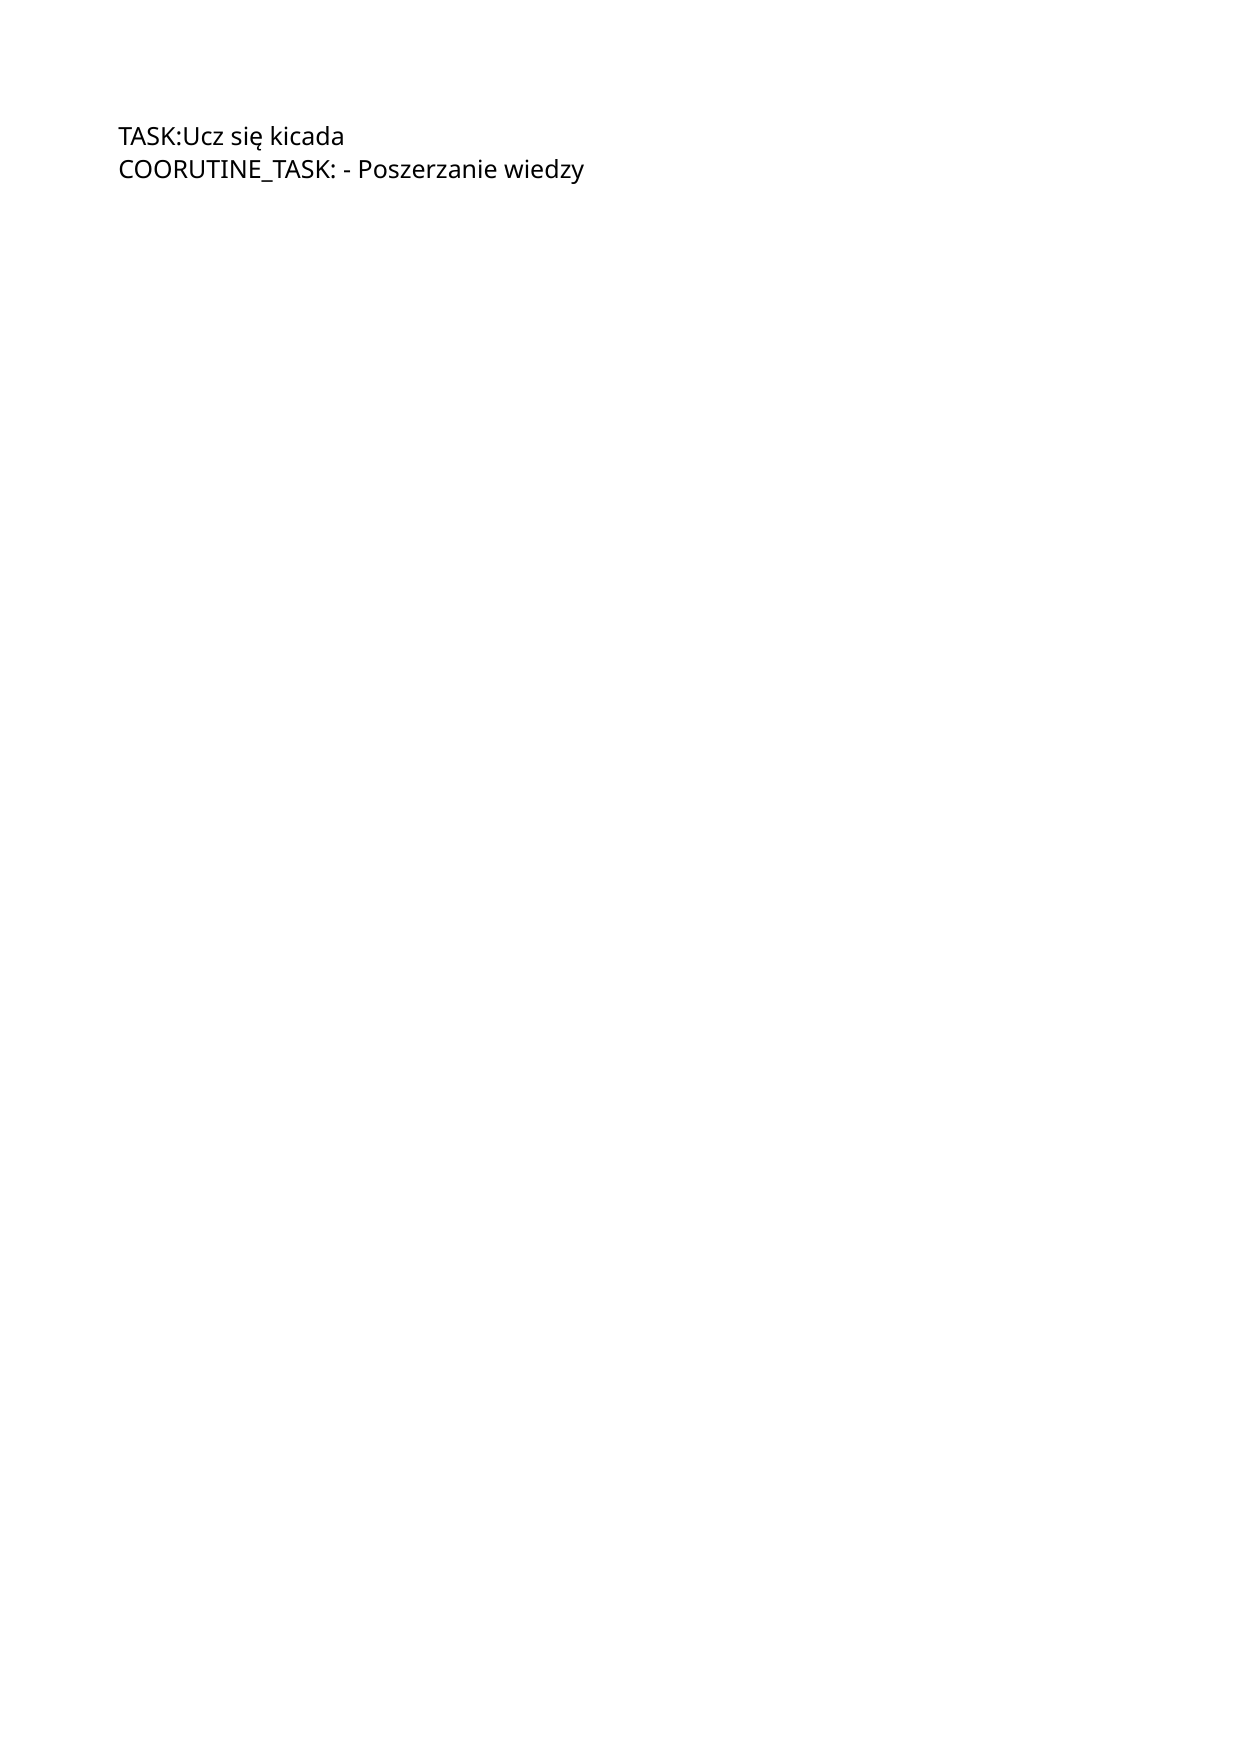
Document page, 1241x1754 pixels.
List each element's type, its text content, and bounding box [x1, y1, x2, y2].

text COORUTINE_TASK: - Poszerzanie wiedzy [118, 152, 1122, 186]
text TASK:Ucz się kicada [118, 118, 1122, 152]
